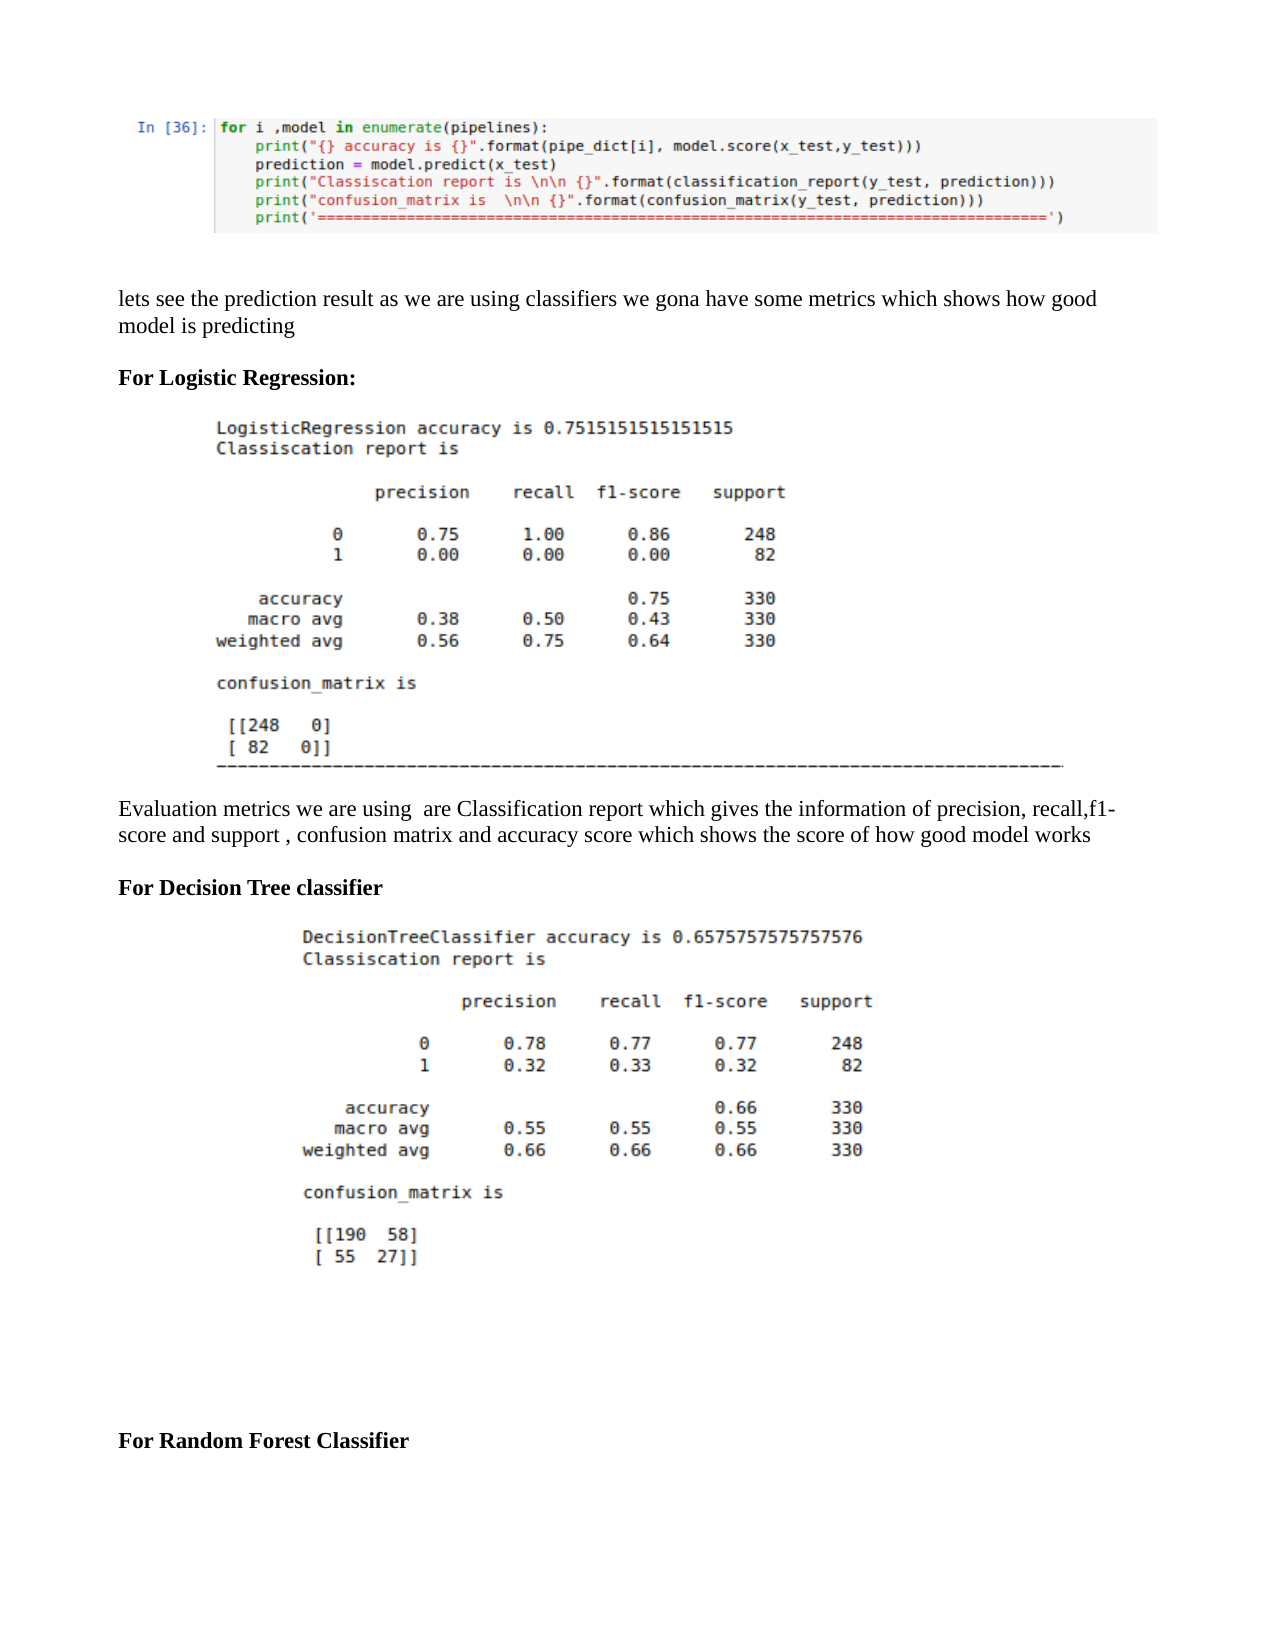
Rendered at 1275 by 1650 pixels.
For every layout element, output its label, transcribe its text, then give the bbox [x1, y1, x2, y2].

text For Logistic Regression: [118, 364, 1157, 391]
text For Decision Tree classifier [118, 874, 1157, 901]
picture [118, 118, 1157, 233]
picture [296, 926, 979, 1269]
picture [211, 417, 1064, 769]
text lets see the prediction result as we are using classifiers we gona have some metrics which shows how good model is predicting [118, 285, 1157, 338]
text Evaluation metrics we are using are Classification report which gives the information of precision, recall,f1-score and support , confusion matrix and accuracy score which shows the score of how good model works [118, 795, 1157, 848]
text For Random Forest Classifier [118, 1428, 1157, 1454]
